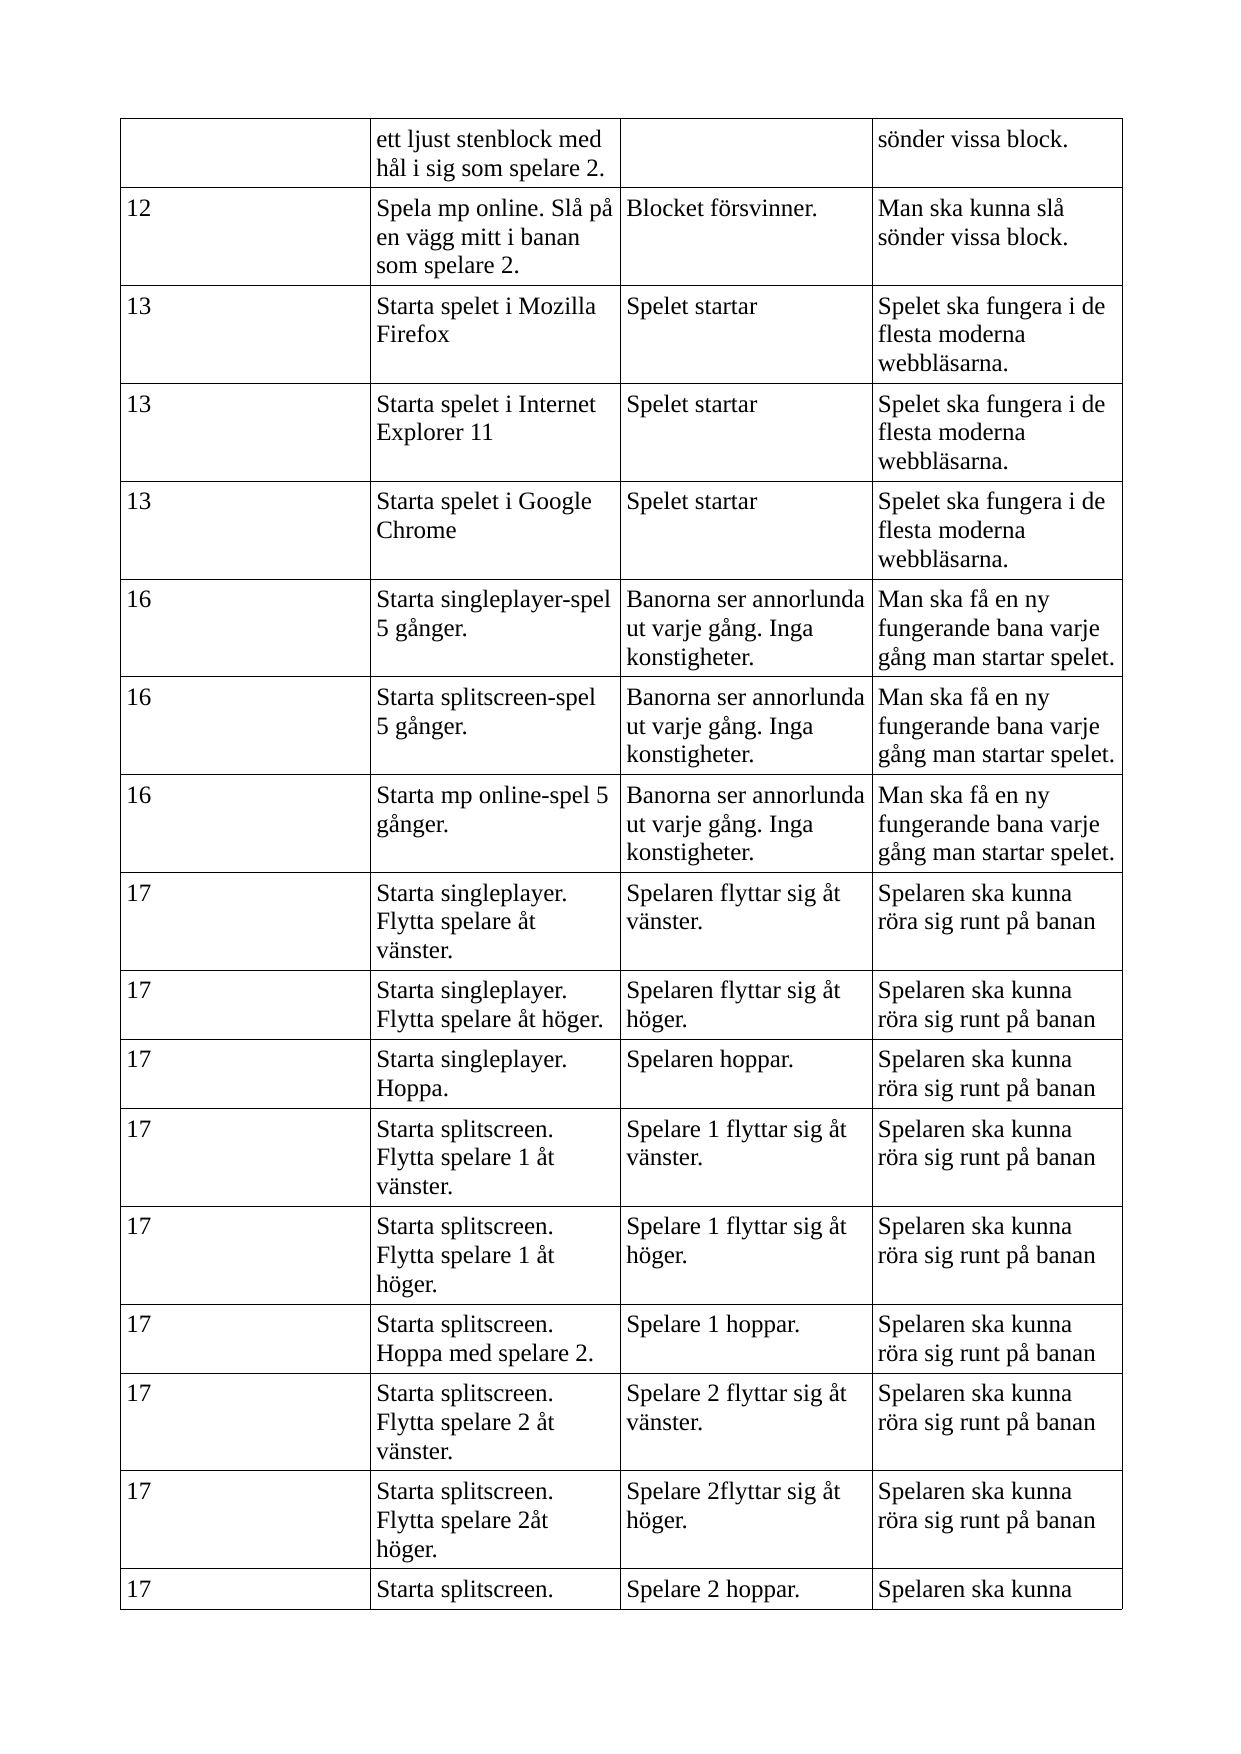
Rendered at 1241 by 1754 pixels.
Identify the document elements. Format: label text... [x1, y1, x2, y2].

table_cell Starta splitscreen-spel 5 gånger. [371, 677, 620, 774]
table_cell Spelaren ska kunna röra sig runt på banan [873, 1040, 1122, 1108]
table_cell Spelaren flyttar sig åt höger. [621, 971, 872, 1039]
table_cell Spelaren ska kunna röra sig runt på banan [873, 1109, 1122, 1206]
table_cell sönder vissa block. [873, 119, 1122, 187]
table_cell 17 [121, 1569, 370, 1608]
table_cell Spelaren ska kunna röra sig runt på banan [873, 873, 1122, 970]
table_cell 17 [121, 1471, 370, 1568]
table_cell Banorna ser annorlunda ut varje gång. Inga konstigheter. [621, 775, 872, 872]
table_cell 16 [121, 677, 370, 774]
table_cell Spelaren ska kunna röra sig runt på banan [873, 1305, 1122, 1372]
table_cell Spelare 2 hoppar. [621, 1569, 872, 1608]
table_cell Spelare 1 flyttar sig åt vänster. [621, 1109, 872, 1206]
table_cell Spelaren ska kunna [873, 1569, 1122, 1608]
table_cell Spelet ska fungera i de flesta moderna webbläsarna. [873, 384, 1122, 481]
table_cell Starta singleplayer. Hoppa. [371, 1040, 620, 1108]
table_cell Starta splitscreen. Flytta spelare 1 åt vänster. [371, 1109, 620, 1206]
table_cell Spelaren hoppar. [621, 1040, 872, 1108]
table_cell Spelaren flyttar sig åt vänster. [621, 873, 872, 970]
table_cell Spelaren ska kunna röra sig runt på banan [873, 971, 1122, 1039]
table_cell Spelet ska fungera i de flesta moderna webbläsarna. [873, 482, 1122, 578]
table_cell Starta splitscreen. Flytta spelare 1 åt höger. [371, 1207, 620, 1303]
table_cell Spelare 2flyttar sig åt höger. [621, 1471, 872, 1568]
table_cell Starta splitscreen. [371, 1569, 620, 1608]
table_cell Starta spelet i Internet Explorer 11 [371, 384, 620, 481]
table_cell [121, 119, 370, 187]
table_cell 16 [121, 775, 370, 872]
table_cell Starta spelet i Mozilla Firefox [371, 286, 620, 383]
table_cell Man ska få en ny fungerande bana varje gång man startar spelet. [873, 775, 1122, 872]
table_cell Starta splitscreen. Flytta spelare 2 åt vänster. [371, 1374, 620, 1470]
table_cell 17 [121, 971, 370, 1039]
table_cell 17 [121, 1374, 370, 1470]
table_cell Man ska kunna slå sönder vissa block. [873, 188, 1122, 285]
table_cell Spelet startar [621, 482, 872, 578]
table_cell Starta splitscreen. Hoppa med spelare 2. [371, 1305, 620, 1372]
table_cell Banorna ser annorlunda ut varje gång. Inga konstigheter. [621, 580, 872, 676]
table_cell 17 [121, 1040, 370, 1108]
table_cell Spelaren ska kunna röra sig runt på banan [873, 1374, 1122, 1470]
table_cell 17 [121, 1109, 370, 1206]
table_cell 17 [121, 873, 370, 970]
table_cell 13 [121, 482, 370, 578]
table_cell Starta mp online-spel 5 gånger. [371, 775, 620, 872]
table_cell 12 [121, 188, 370, 285]
table_cell Spela mp online. Slå på en vägg mitt i banan som spelare 2. [371, 188, 620, 285]
table_cell Starta singleplayer-spel 5 gånger. [371, 580, 620, 676]
table_cell Spelare 1 hoppar. [621, 1305, 872, 1372]
table_cell Spelet startar [621, 286, 872, 383]
table_cell Starta splitscreen. Flytta spelare 2åt höger. [371, 1471, 620, 1568]
table_cell Spelet ska fungera i de flesta moderna webbläsarna. [873, 286, 1122, 383]
table_cell Starta singleplayer. Flytta spelare åt vänster. [371, 873, 620, 970]
table_cell Spelare 1 flyttar sig åt höger. [621, 1207, 872, 1303]
table_cell [621, 119, 872, 187]
table_cell ett ljust stenblock med hål i sig som spelare 2. [371, 119, 620, 187]
table_cell Starta spelet i Google Chrome [371, 482, 620, 578]
table_cell 17 [121, 1305, 370, 1372]
table_cell Banorna ser annorlunda ut varje gång. Inga konstigheter. [621, 677, 872, 774]
table_cell Starta singleplayer. Flytta spelare åt höger. [371, 971, 620, 1039]
table_cell 16 [121, 580, 370, 676]
table_cell 17 [121, 1207, 370, 1303]
table_cell Spelet startar [621, 384, 872, 481]
table_cell Spelaren ska kunna röra sig runt på banan [873, 1471, 1122, 1568]
table_cell Blocket försvinner. [621, 188, 872, 285]
table_cell 13 [121, 384, 370, 481]
table_cell Man ska få en ny fungerande bana varje gång man startar spelet. [873, 677, 1122, 774]
table_cell Spelaren ska kunna röra sig runt på banan [873, 1207, 1122, 1303]
table_cell Spelare 2 flyttar sig åt vänster. [621, 1374, 872, 1470]
table_cell Man ska få en ny fungerande bana varje gång man startar spelet. [873, 580, 1122, 676]
table_cell 13 [121, 286, 370, 383]
